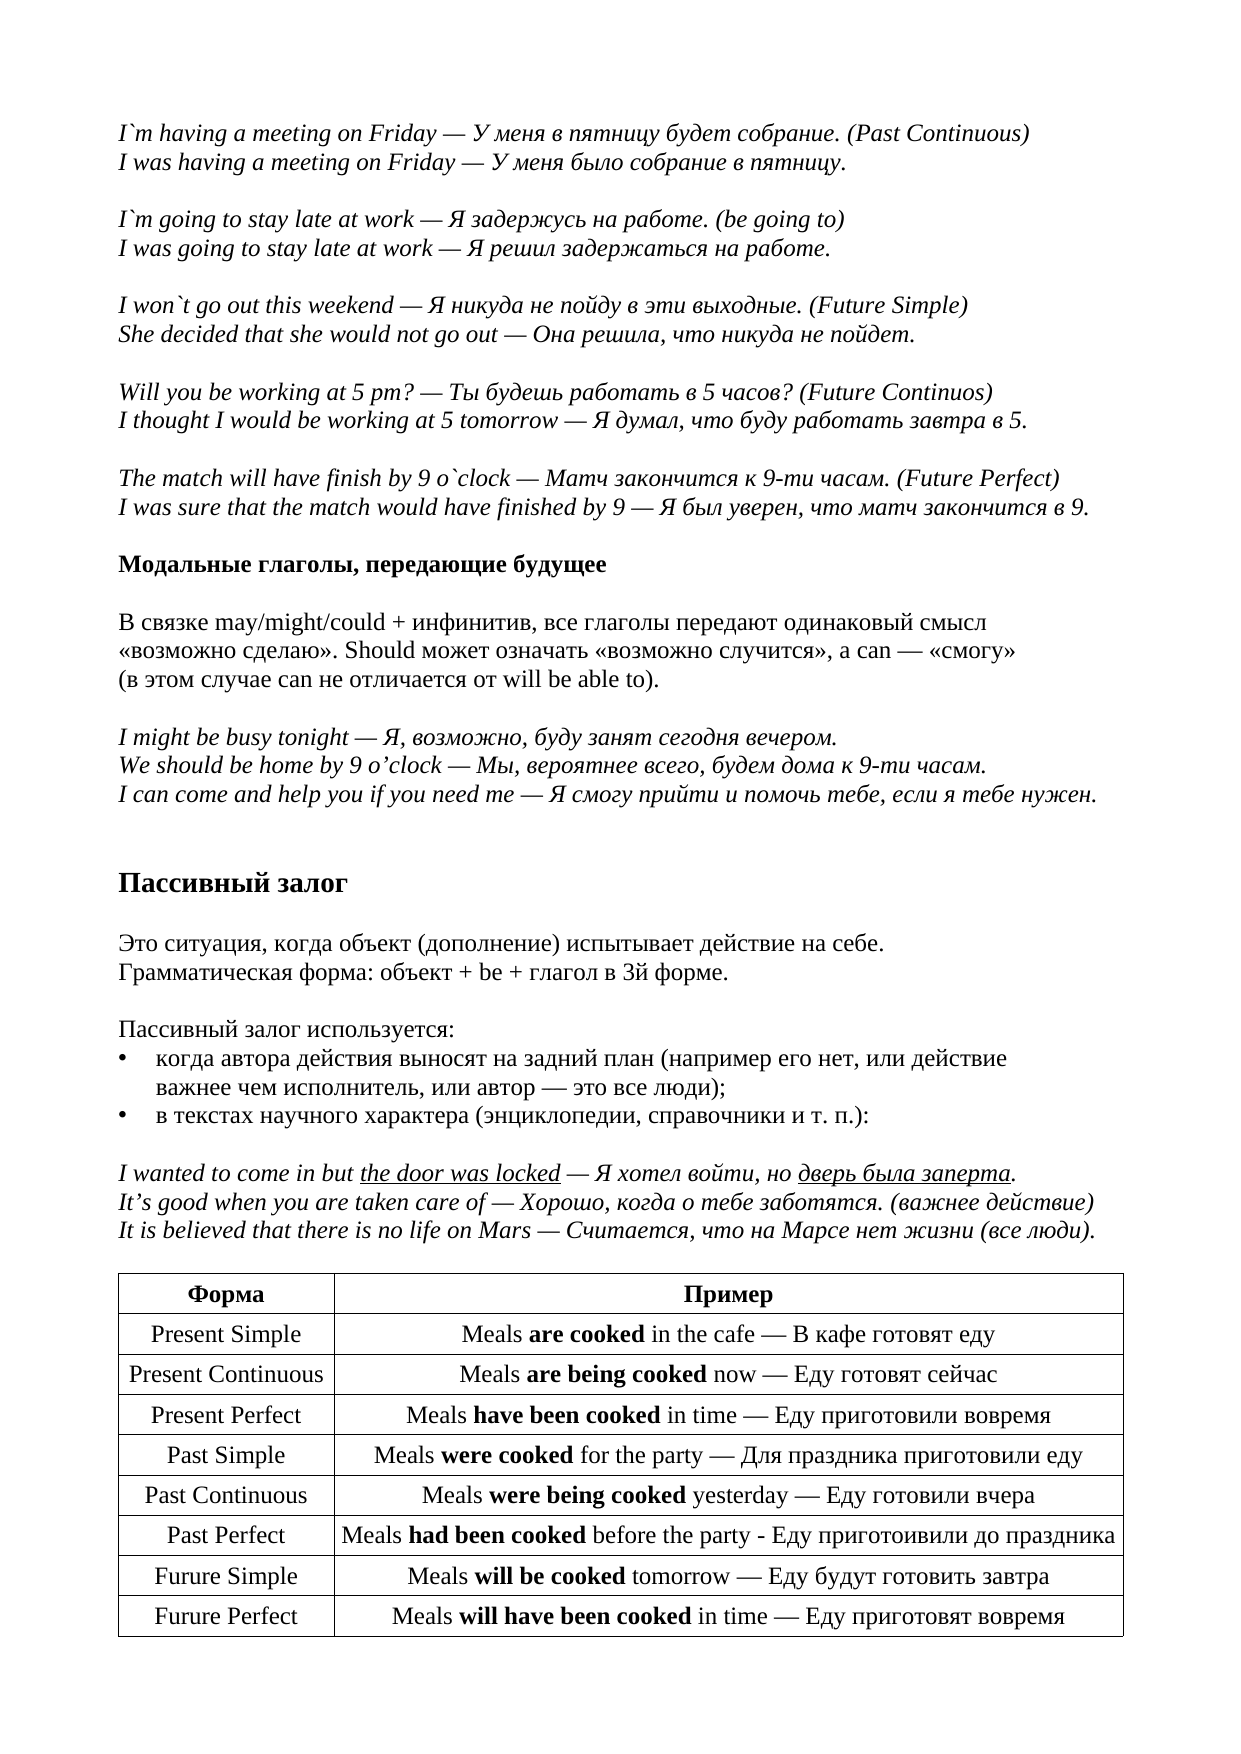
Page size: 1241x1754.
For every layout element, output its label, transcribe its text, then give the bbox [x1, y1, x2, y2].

text Пассивный залог [118, 866, 1122, 899]
text I was having a meeting on Friday — У меня было собрание в пятницу. [118, 147, 1122, 176]
text We should be home by 9 o’clock — Мы, вероятнее всего, будем дома к 9-ти часам. [118, 751, 1122, 779]
table_cell Furure Perfect [119, 1596, 334, 1636]
table_cell Meals had been cooked before the party - Еду приготоивили до праздника [335, 1516, 1123, 1555]
table_cell Meals are being cooked now — Еду готовят сейчас [335, 1355, 1123, 1394]
text It is believed that there is no life on Mars — Считается, что на Марсе нет жизни (все люди). [118, 1215, 1122, 1244]
text I thought I would be working at 5 tomorrow — Я думал, что буду работать завтра в 5. [118, 406, 1122, 434]
text I won`t go out this weekend — Я никуда не пойду в эти выходные. (Future Simple) [118, 291, 1122, 319]
table_cell Past Perfect [119, 1516, 334, 1555]
text It’s good when you are taken care of — Хорошо, когда о тебе заботятся. (важнее действие) [118, 1187, 1122, 1215]
table_cell Meals were cooked for the party — Для праздника приготовили еду [335, 1435, 1123, 1474]
text I`m going to stay late at work — Я задержусь на работе. (be going to) [118, 204, 1122, 233]
text She decided that she would not go out — Она решила, что никуда не пойдет. [118, 319, 1122, 348]
text Модальные глаголы, передающие будущее [118, 549, 1122, 578]
table_cell Meals are cooked in the cafe — В кафе готовят еду [335, 1314, 1123, 1353]
text Грамматическая форма: объект + be + глагол в 3й форме. [118, 957, 1122, 985]
text The match will have finish by 9 o`clock — Матч закончится к 9-ти часам. (Future Perfect) [118, 463, 1122, 492]
table_cell Past Continuous [119, 1476, 334, 1515]
text I might be busy tonight — Я, возможно, буду занят сегодня вечером. [118, 722, 1122, 751]
text I was going to stay late at work — Я решил задержаться на работе. [118, 233, 1122, 262]
text I wanted to come in but the door was locked — Я хотел войти, но дверь была заперта. [118, 1158, 1122, 1187]
list в текстах научного характера (энциклопедии, справочники и т. п.): [118, 1100, 1122, 1129]
text Will you be working at 5 pm? — Ты будешь работать в 5 часов? (Future Continuos) [118, 377, 1122, 406]
text I can come and help you if you need me — Я смогу прийти и помочь тебе, если я тебе нужен. [118, 779, 1122, 808]
text Это ситуация, когда объект (дополнение) испытывает действие на себе. [118, 928, 1122, 957]
table_header Пример [335, 1274, 1123, 1313]
list когда автора действия выносят на задний план (например его нет, или действие [118, 1043, 1122, 1072]
table_cell Meals will have been cooked in time — Еду приготовят вовремя [335, 1596, 1123, 1636]
text «возможно сделаю». Should может означать «возможно случится», а сan — «смогу» [118, 636, 1122, 664]
table_cell Present Continuous [119, 1355, 334, 1394]
table_cell Meals will be cooked tomorrow — Еду будут готовить завтра [335, 1556, 1123, 1595]
table_cell Furure Simple [119, 1556, 334, 1595]
text (в этом случае can не отличается от will be able to). [118, 664, 1122, 693]
text I`m having a meeting on Friday — У меня в пятницу будет собрание. (Past Continuous) [118, 118, 1122, 147]
table_cell Past Simple [119, 1435, 334, 1474]
table_cell Present Perfect [119, 1395, 334, 1434]
table_cell Present Simple [119, 1314, 334, 1353]
list важнее чем исполнитель, или автор — это все люди); [118, 1072, 1122, 1100]
text I was sure that the match would have finished by 9 — Я был уверен, что матч закончится в 9. [118, 492, 1122, 521]
table_cell Meals have been cooked in time — Еду приготовили вовремя [335, 1395, 1123, 1434]
table_cell Meals were being cooked yesterday — Еду готовили вчера [335, 1476, 1123, 1515]
text Пассивный залог используется: [118, 1014, 1122, 1043]
text В связке may/might/could + инфинитив, все глаголы передают одинаковый смысл [118, 607, 1122, 636]
table_header Форма [119, 1274, 334, 1313]
